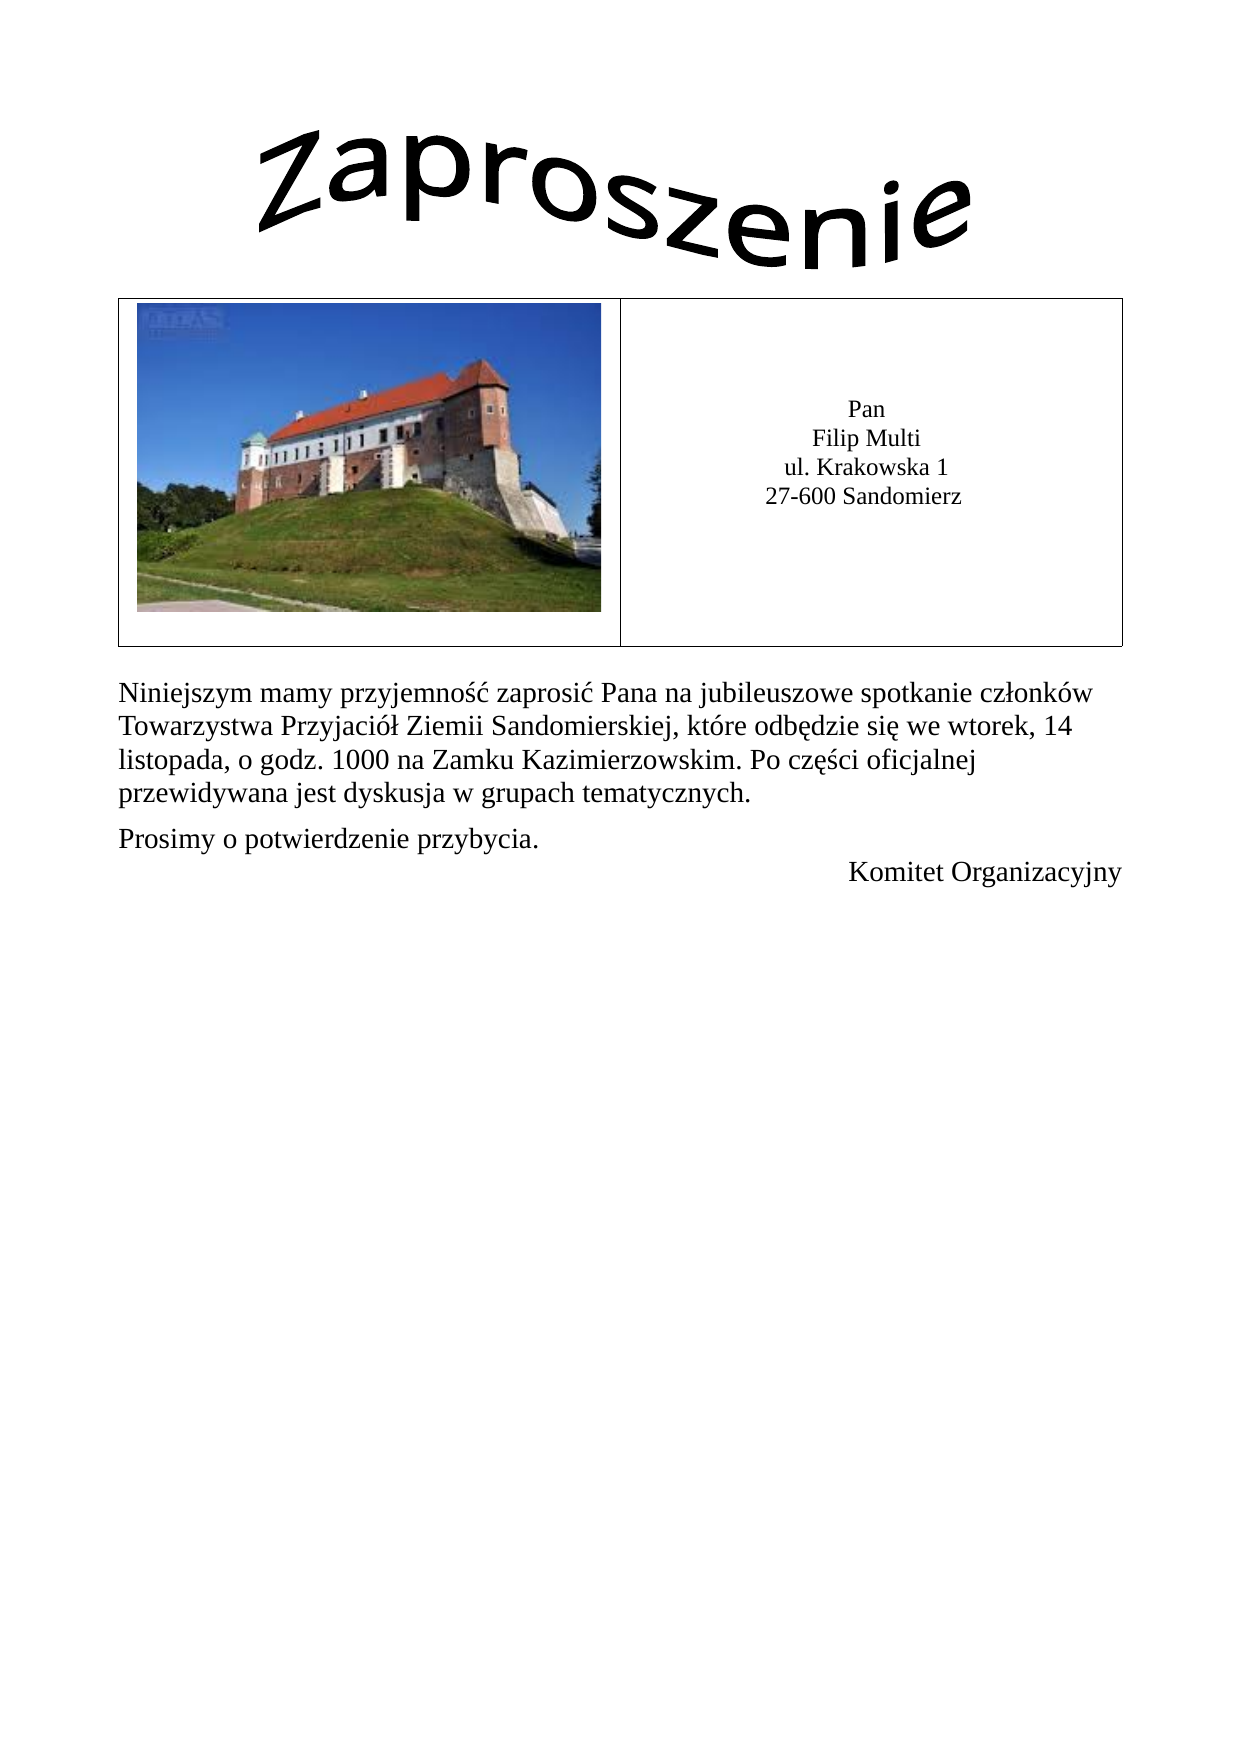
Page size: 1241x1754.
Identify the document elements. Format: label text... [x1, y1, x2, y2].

text Pan [645, 394, 1087, 423]
text Niniejszym mamy przyjemność zaprosić Pana na jubileuszowe spotkanie członków Towarzystwa Przyjaciół Ziemii Sandomierskiej, które odbędzie się we wtorek, 14 listopada, o godz. 1000 na Zamku Kazimierzowskim. Po części oficjalnej przewidywana jest dyskusja w grupach tematycznych. [118, 675, 1122, 809]
table_header [119, 299, 620, 646]
text Komitet Organizacyjny [118, 854, 1122, 888]
text 27-600 Sandomierz [645, 481, 1087, 509]
text ul. Krakowska 1 [645, 452, 1087, 481]
text Filip Multi [645, 423, 1087, 452]
text Prosimy o potwierdzenie przybycia. [118, 821, 1122, 854]
picture [137, 303, 602, 612]
table_header [621, 299, 1122, 646]
